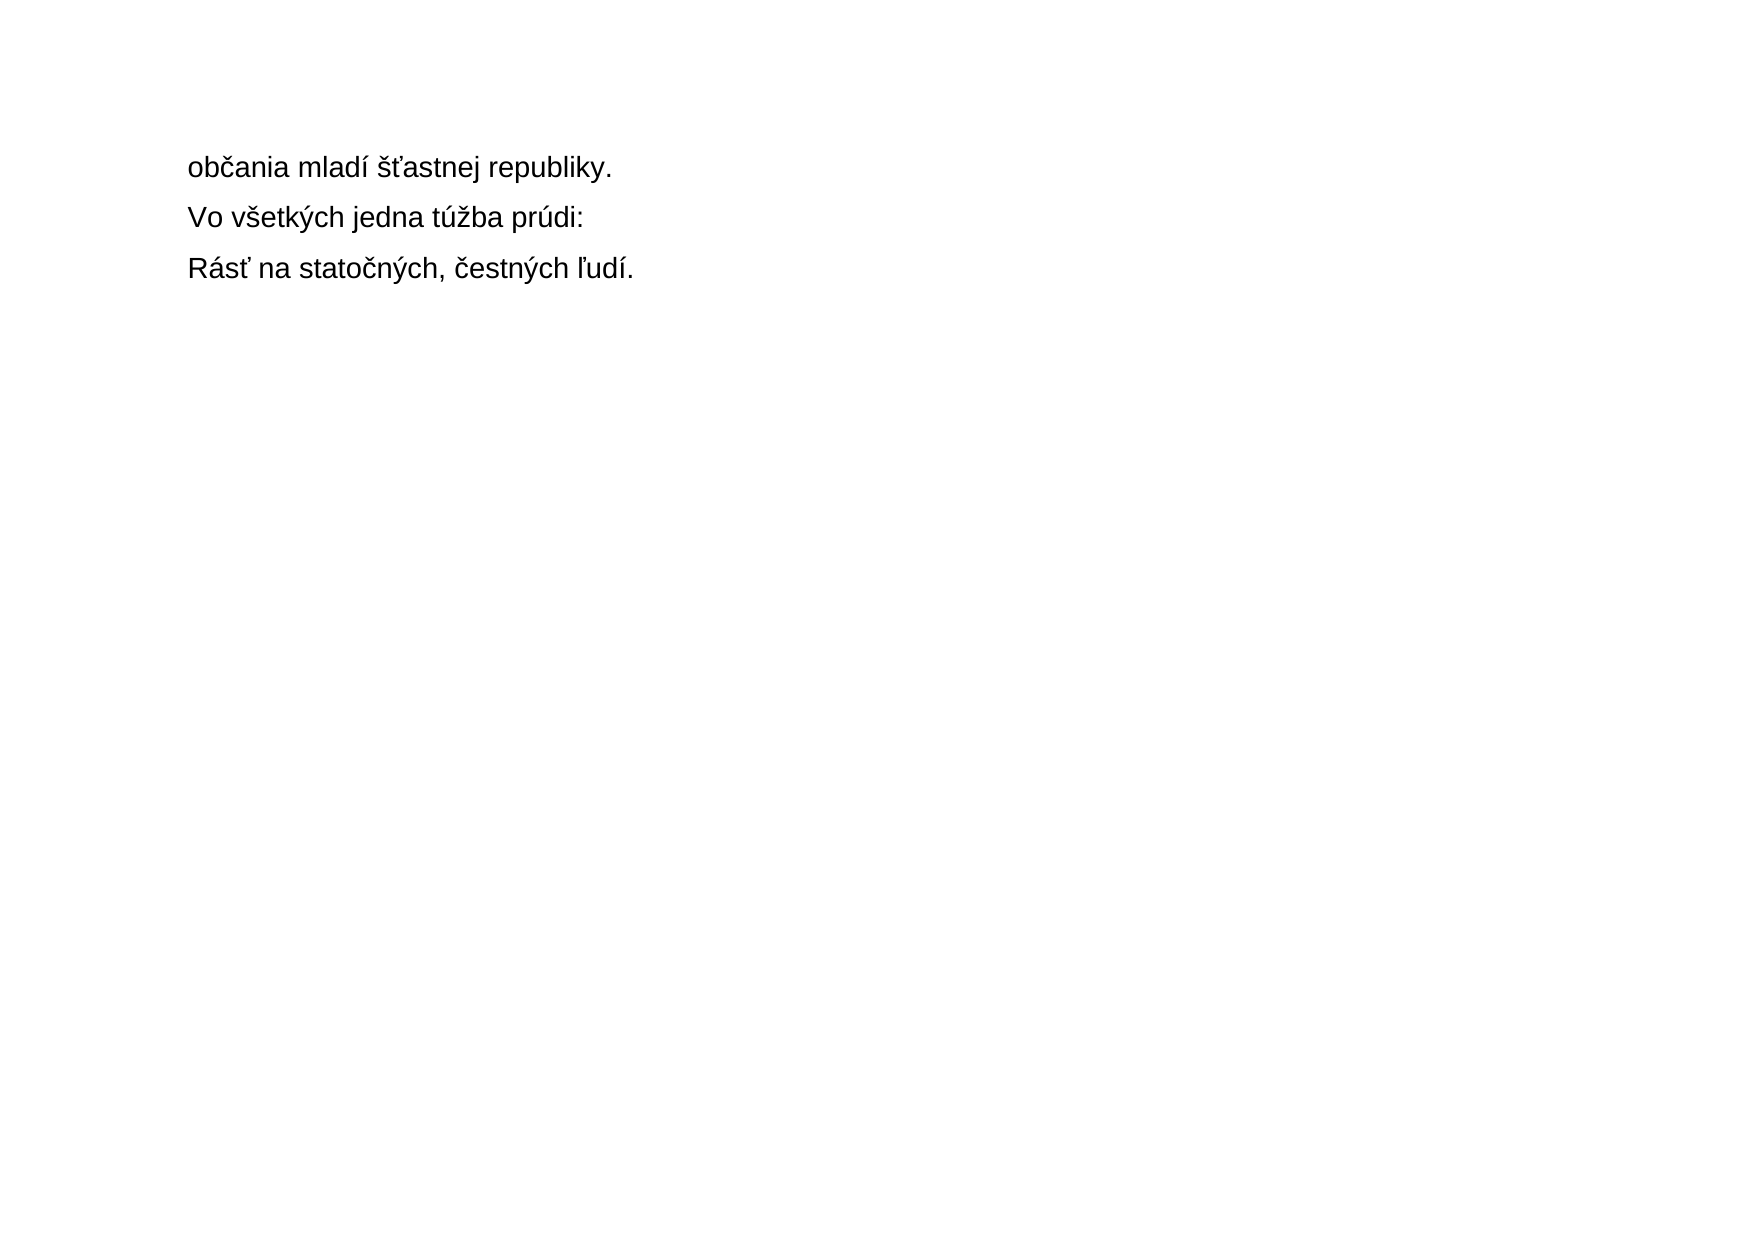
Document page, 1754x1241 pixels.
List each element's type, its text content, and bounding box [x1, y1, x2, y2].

text občania mladí šťastnej republiky. [150, 150, 1243, 183]
text Rásť na statočných, čestných ľudí. [150, 251, 1243, 284]
text Vo všetkých jedna túžba prúdi: [150, 200, 1243, 234]
